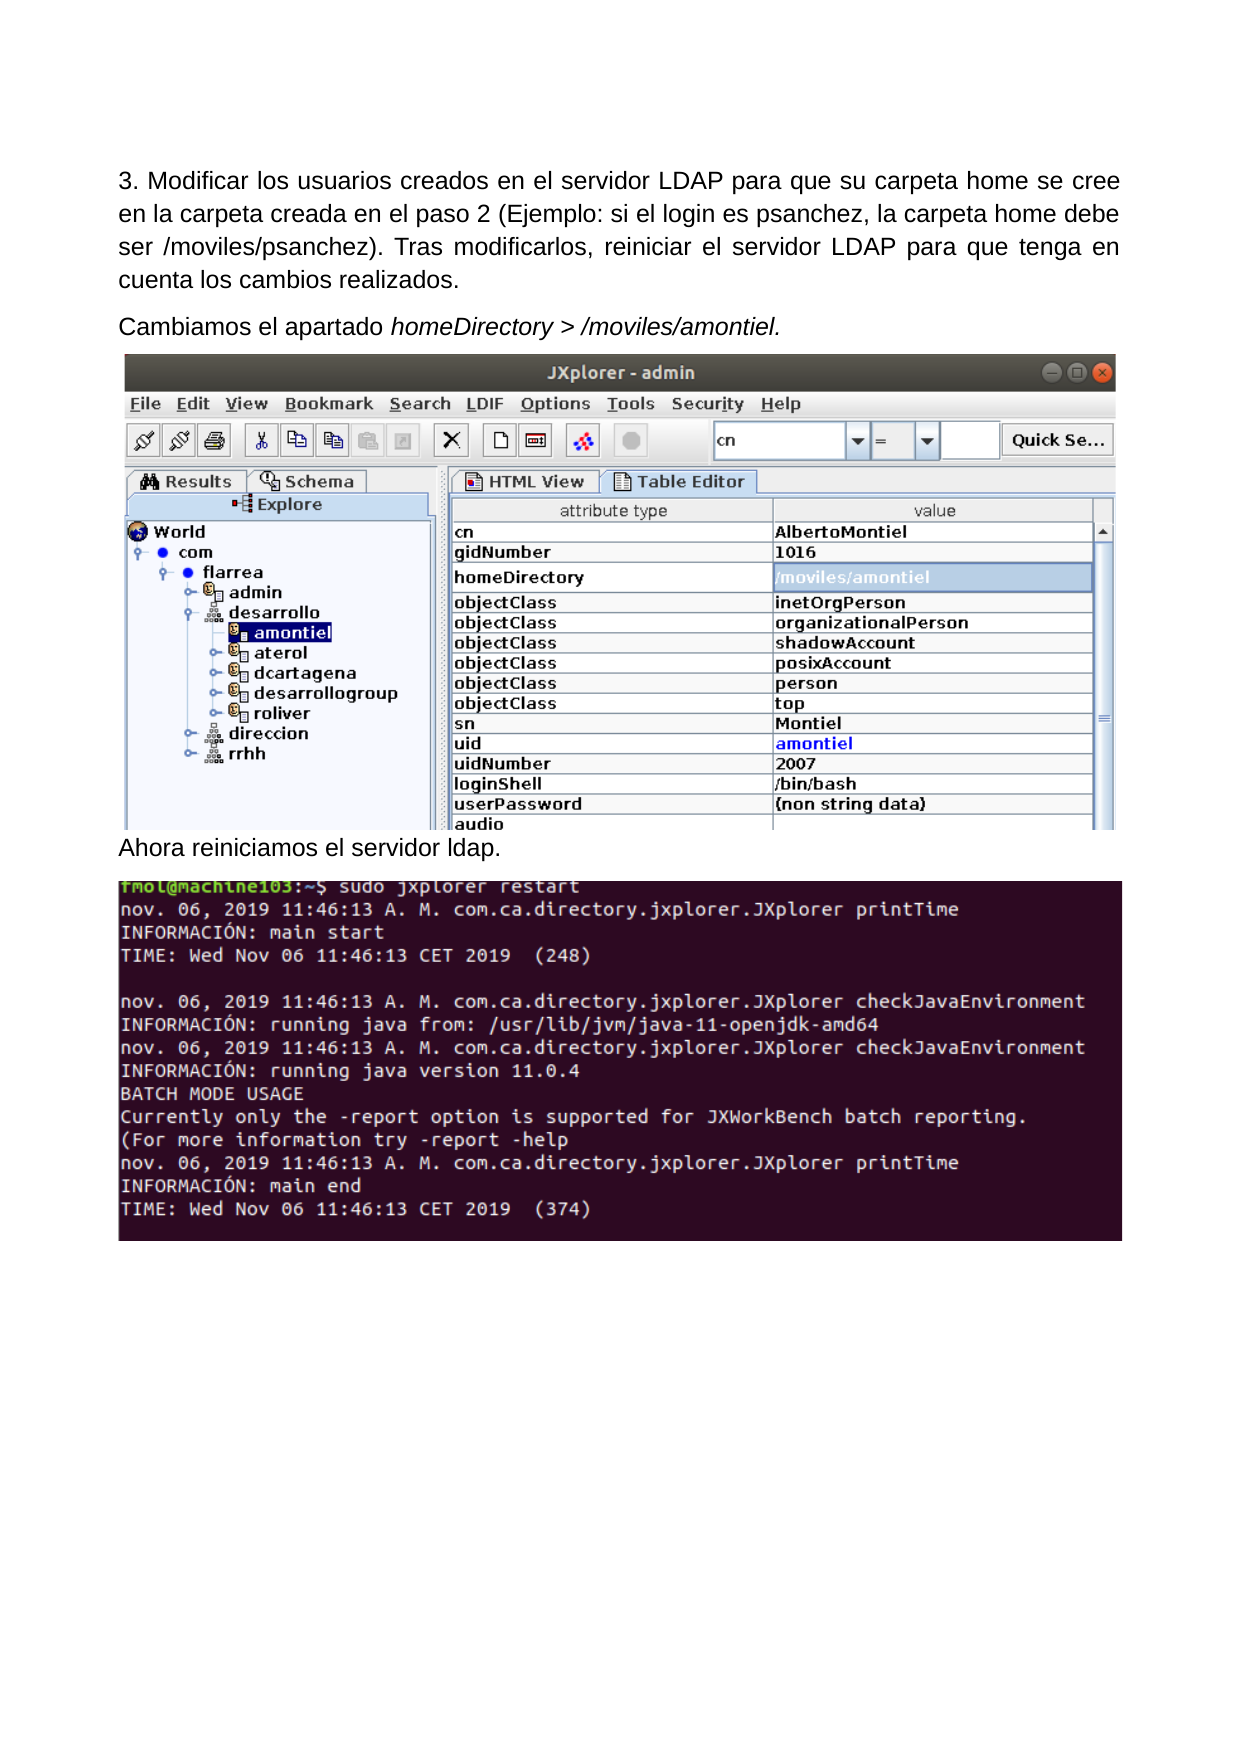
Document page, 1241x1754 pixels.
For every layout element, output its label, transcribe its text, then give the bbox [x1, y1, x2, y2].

picture [124, 354, 1116, 830]
picture [118, 881, 1123, 1241]
text Cambiamos el apartado homeDirectory > /moviles/amontiel. [118, 312, 1122, 341]
text Ahora reiniciamos el servidor ldap. [118, 360, 1122, 862]
text 3. Modificar los usuarios creados en el servidor LDAP para que su carpeta home se cree en la carpeta creada en el paso 2 (Ejemplo: si el login es psanchez, la carpeta home debe ser /moviles/psanchez). Tras modificarlos, reiniciar el servidor LDAP para que tenga en cuenta los cambios realizados. [118, 166, 1122, 293]
